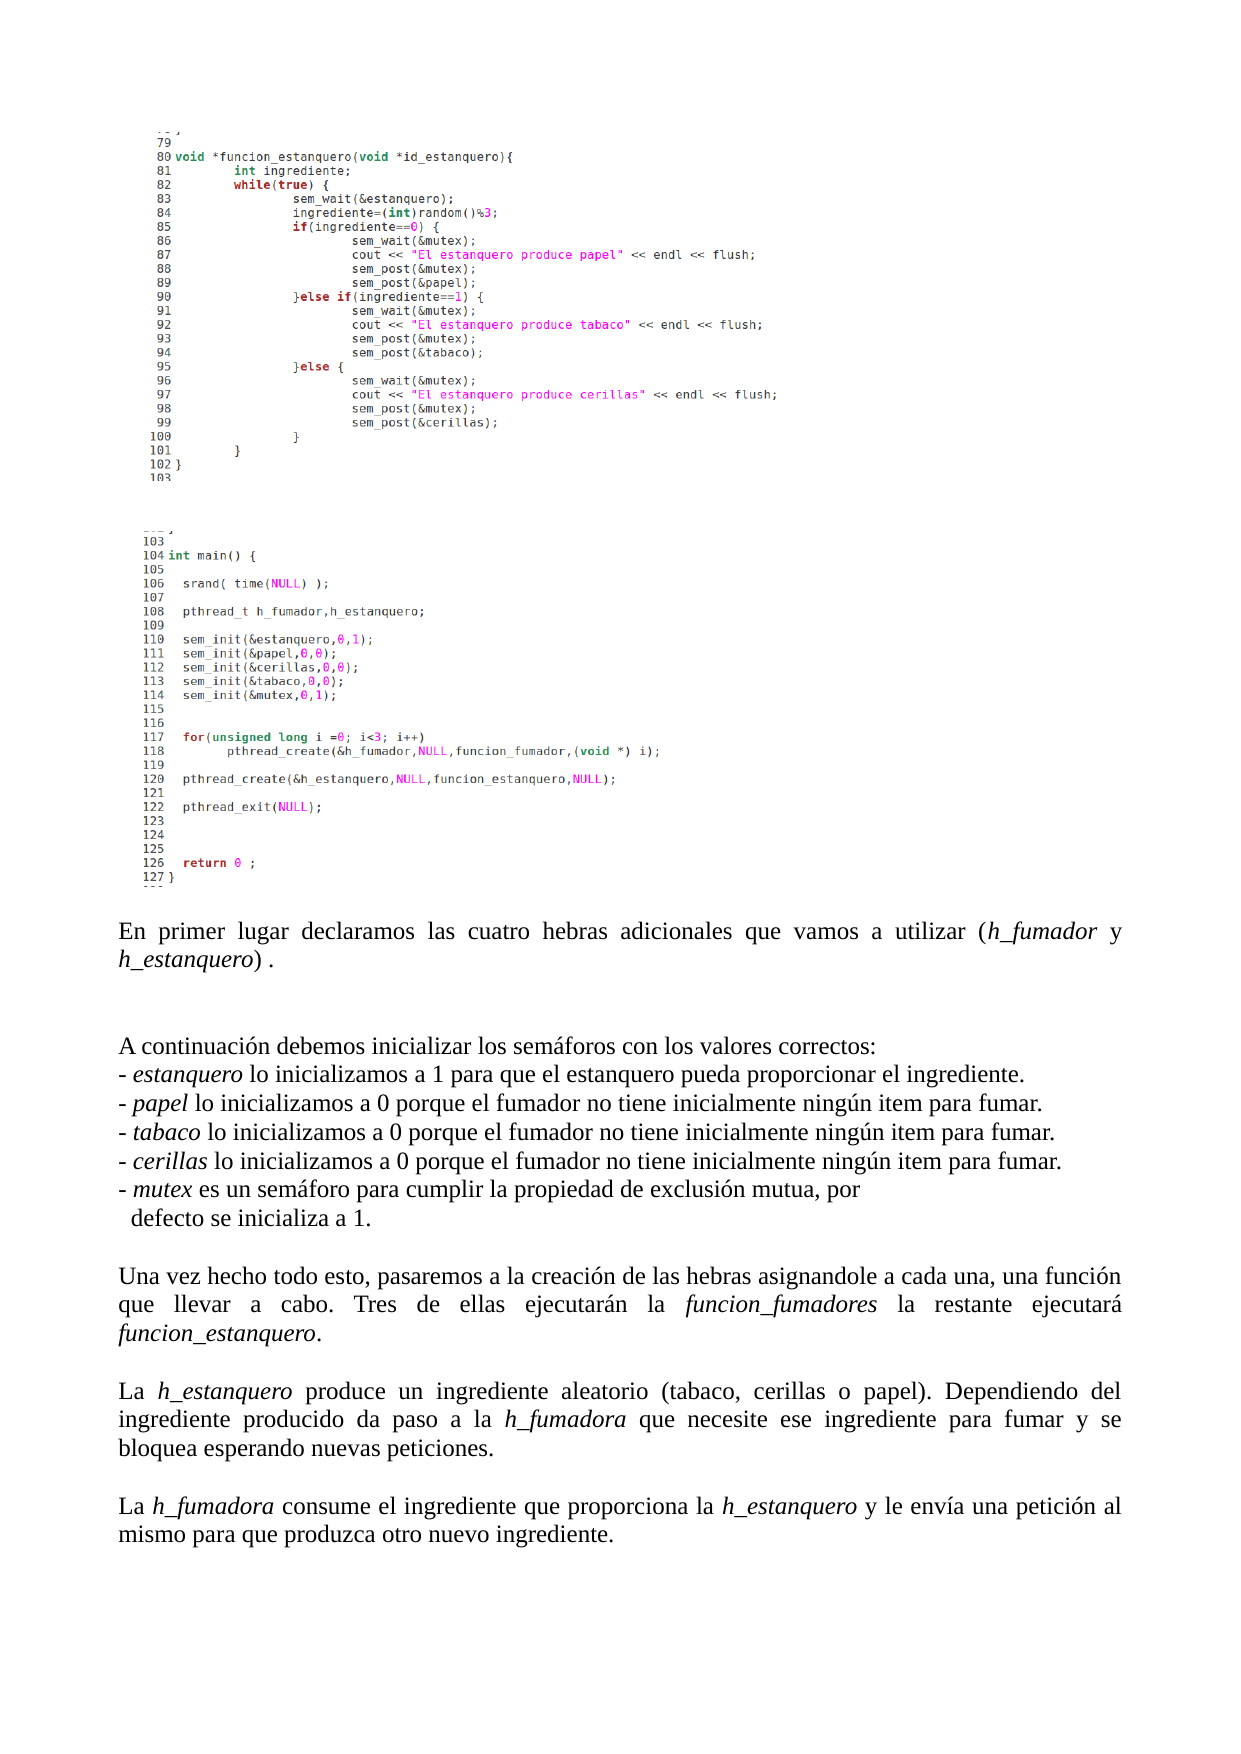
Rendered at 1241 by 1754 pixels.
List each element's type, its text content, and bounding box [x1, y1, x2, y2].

text Una vez hecho todo esto, pasaremos a la creación de las hebras asignandole a cada una, una función que llevar a cabo. Tres de ellas ejecutarán la funcion_fumadores la restante ejecutará funcion_estanquero. [118, 1261, 1122, 1347]
text En primer lugar declaramos las cuatro hebras adicionales que vamos a utilizar (h_fumador y h_estanquero) . [118, 916, 1122, 973]
text - mutex es un semáforo para cumplir la propiedad de exclusión mutua, por [118, 1174, 1122, 1203]
text defecto se inicializa a 1. [118, 1203, 1122, 1232]
picture [143, 531, 1097, 887]
text A continuación debemos inicializar los semáforos con los valores correctos: [118, 1031, 1122, 1059]
text - estanquero lo inicializamos a 1 para que el estanquero pueda proporcionar el ingrediente. [118, 1059, 1122, 1088]
text - tabaco lo inicializamos a 0 porque el fumador no tiene inicialmente ningún item para fumar. [118, 1117, 1122, 1146]
text - papel lo inicializamos a 0 porque el fumador no tiene inicialmente ningún item para fumar. [118, 1088, 1122, 1117]
text - cerillas lo inicializamos a 0 porque el fumador no tiene inicialmente ningún item para fumar. [118, 1146, 1122, 1174]
text La h_estanquero produce un ingrediente aleatorio (tabaco, cerillas o papel). Dependiendo del ingrediente producido da paso a la h_fumadora que necesite ese ingrediente para fumar y se bloquea esperando nuevas peticiones. [118, 1376, 1122, 1462]
text La h_fumadora consume el ingrediente que proporciona la h_estanquero y le envía una petición al mismo para que produzca otro nuevo ingrediente. [118, 1491, 1122, 1548]
picture [148, 132, 1093, 481]
